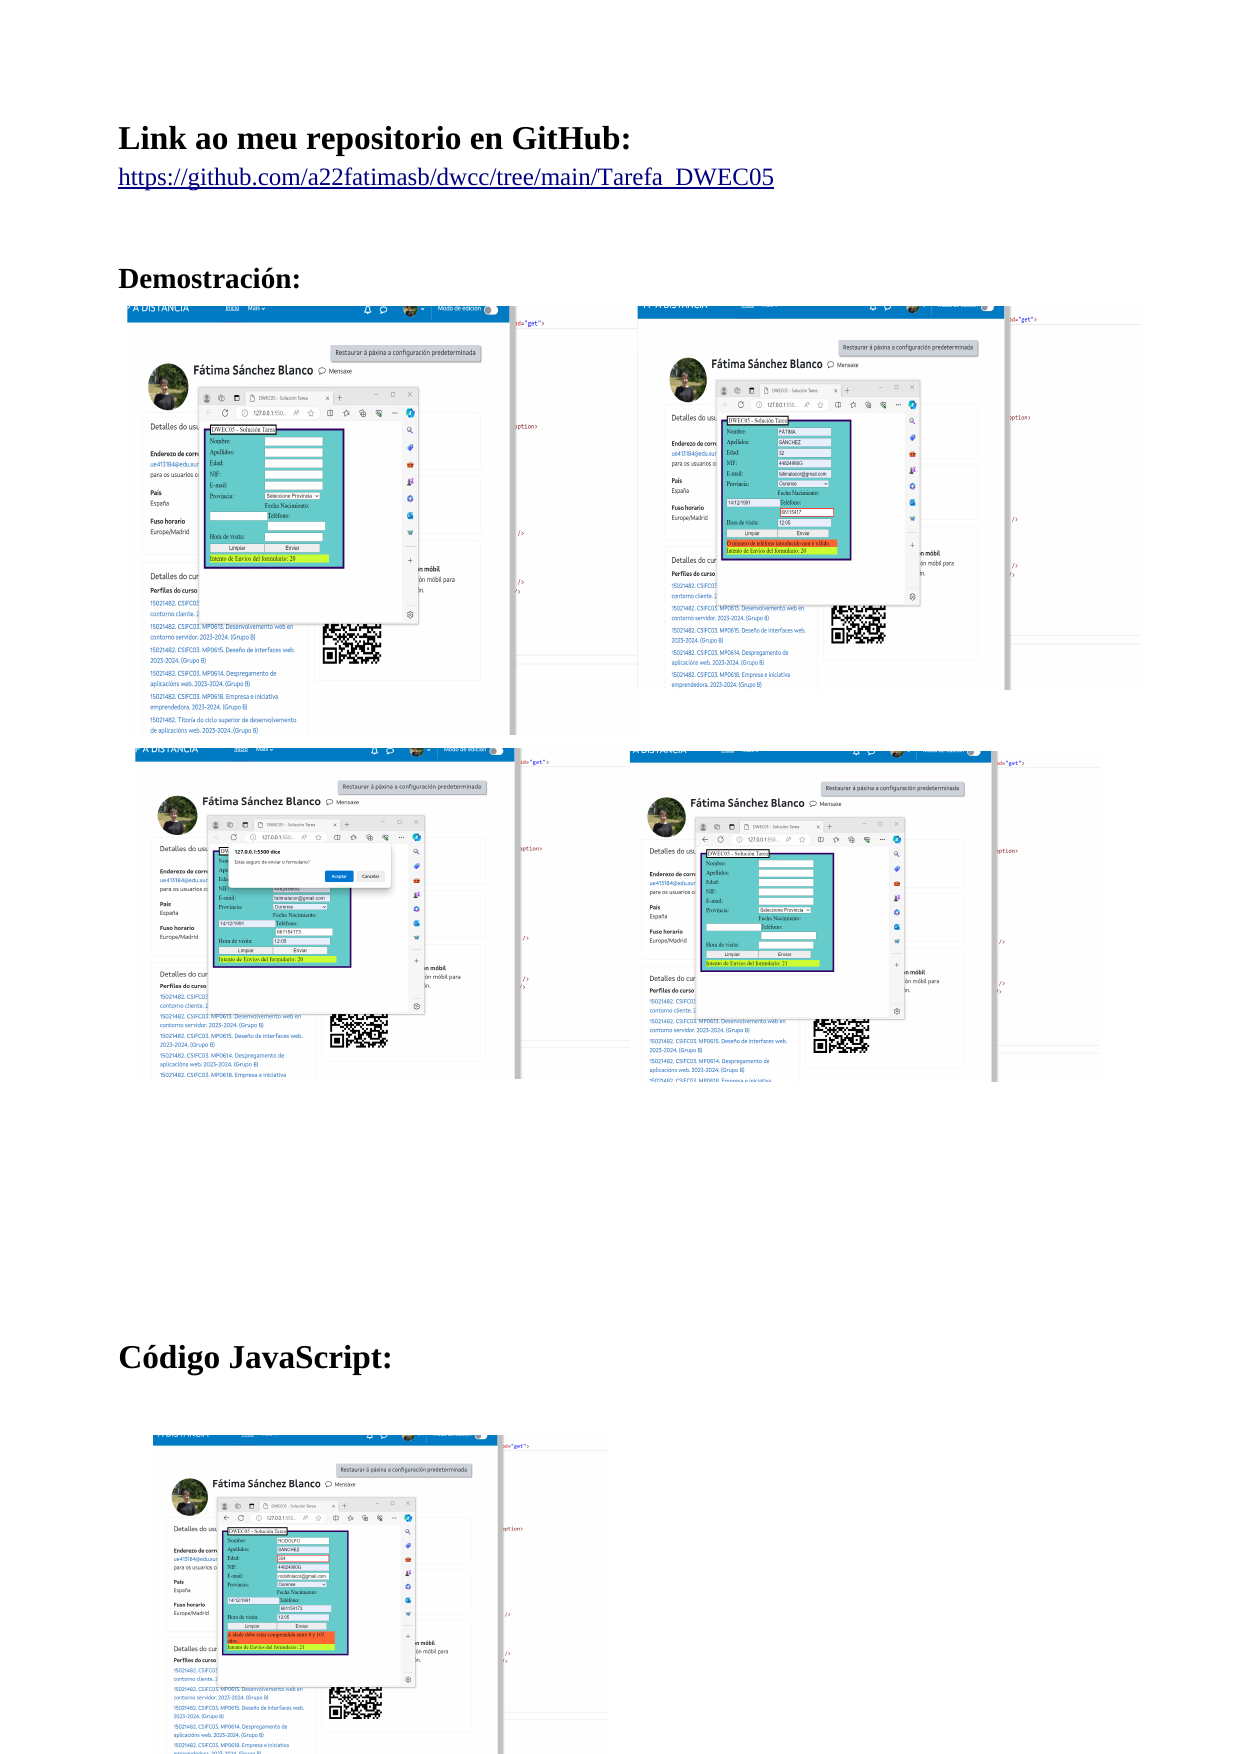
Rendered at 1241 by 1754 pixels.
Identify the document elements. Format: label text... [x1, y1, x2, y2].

text https://github.com/a22fatimasb/dwcc/tree/main/Tarefa_DWEC05 [118, 162, 1122, 191]
picture [127, 306, 165, 696]
text Demostración: [118, 261, 1122, 295]
picture [629, 751, 668, 951]
text Código JavaScript: [118, 1338, 1122, 1376]
picture [135, 748, 171, 952]
picture [153, 1435, 187, 1648]
text Link ao meu repositorio en GitHub: [118, 118, 1122, 156]
